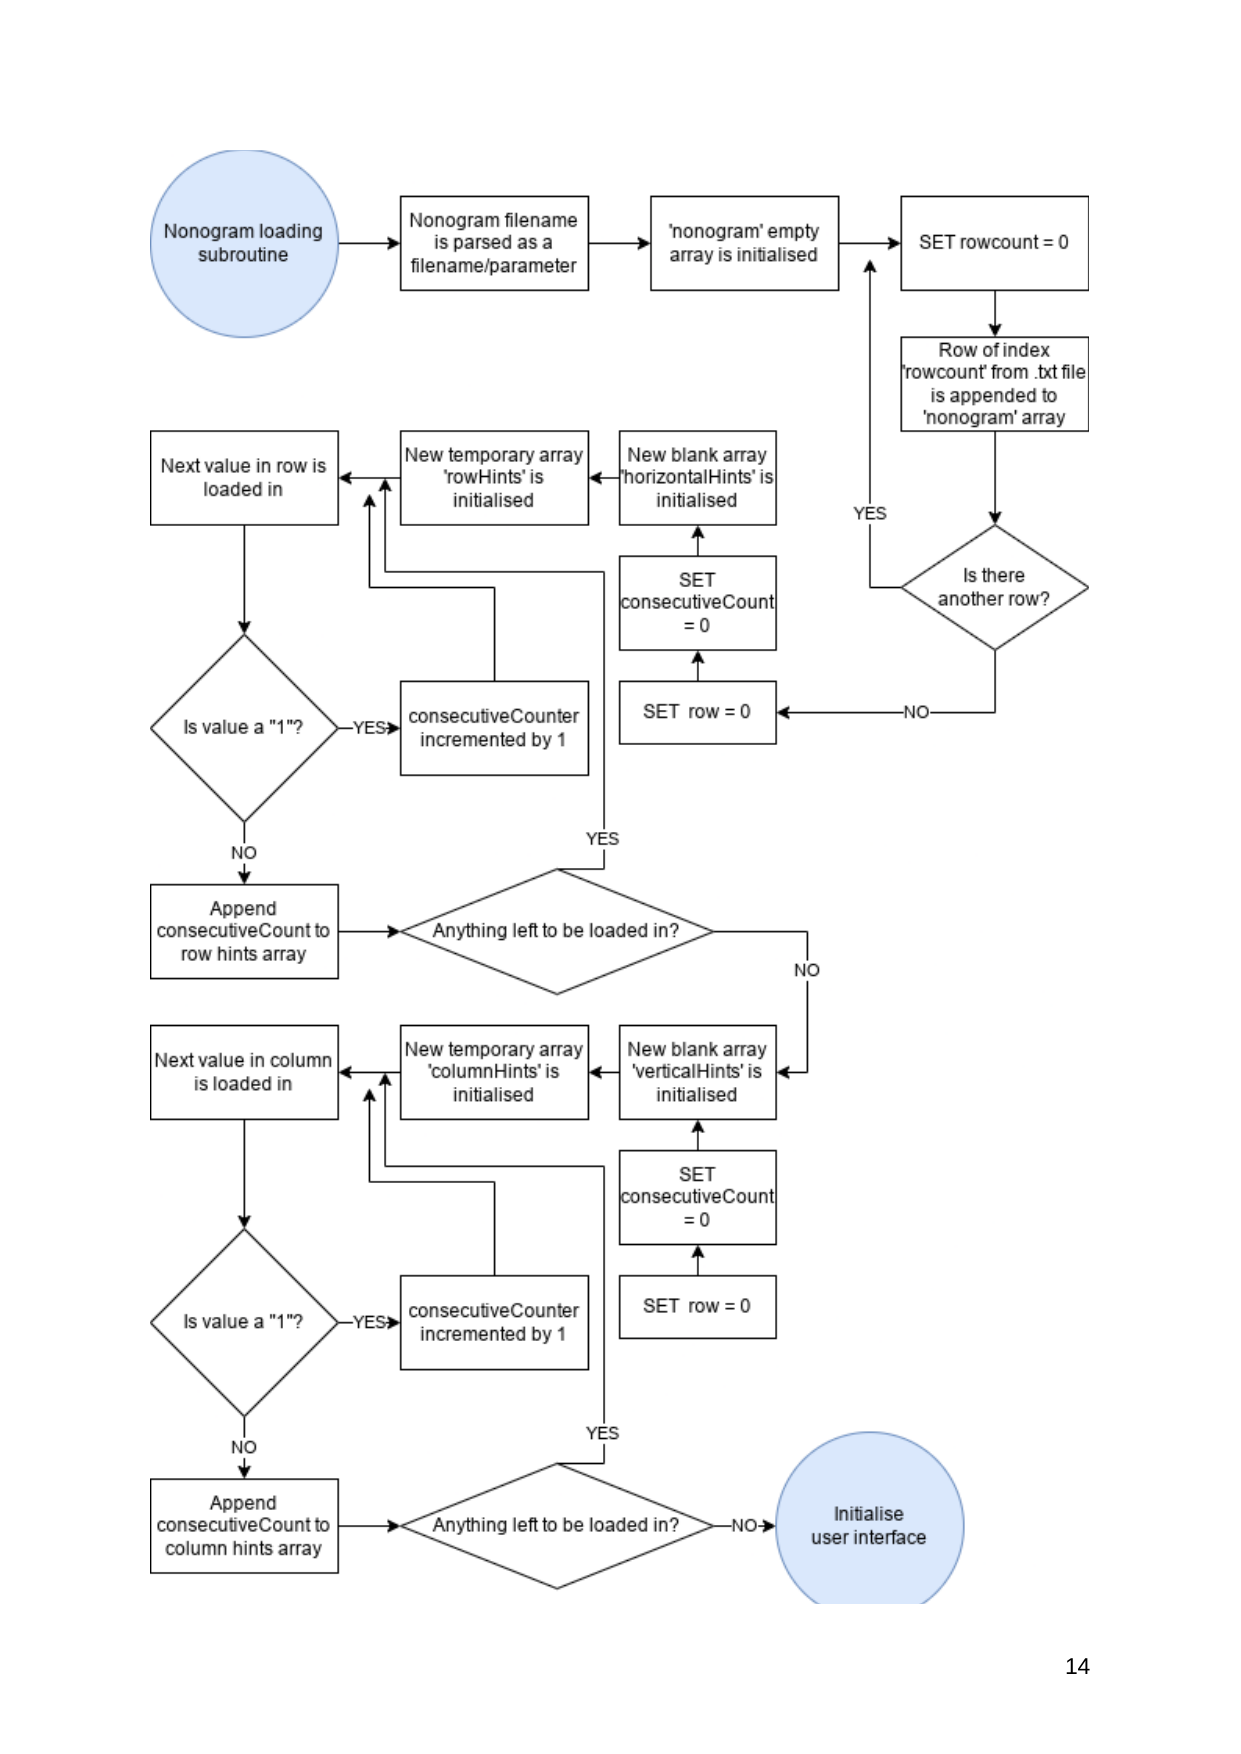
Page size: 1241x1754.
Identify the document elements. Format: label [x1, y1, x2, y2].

picture [150, 150, 1089, 1604]
